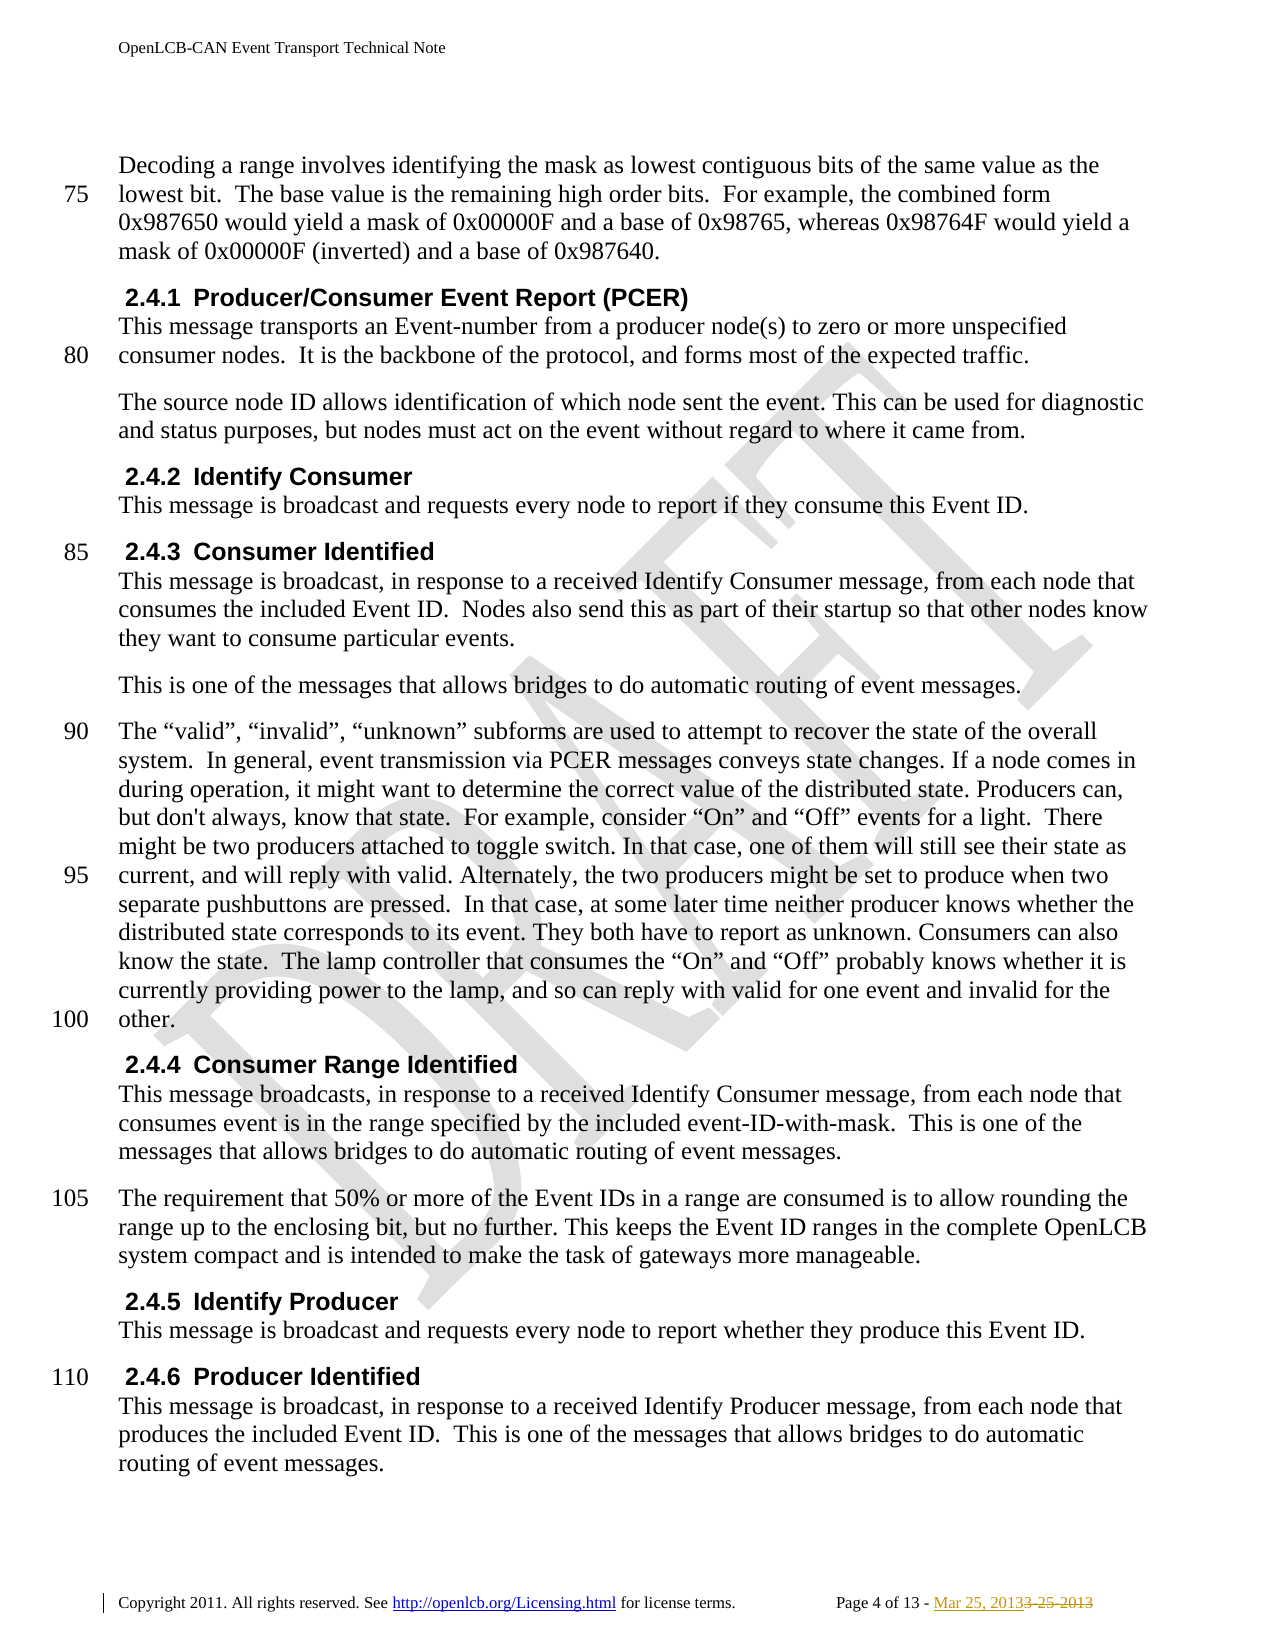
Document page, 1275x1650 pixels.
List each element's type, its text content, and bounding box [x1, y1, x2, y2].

subtitle Producer Identified [118, 1362, 1157, 1391]
subtitle Identify Producer [118, 1287, 1157, 1316]
text This message is broadcast, in response to a received Identify Consumer message, from each node that consumes the included Event ID. Nodes also send this as part of their startup so that other nodes know they want to consume particular events. [970, 566, 1157, 652]
text The source node ID allows identification of which node sent the event. This can be used for diagnostic and status purposes, but nodes must act on the event without regard to where it came from. [815, 387, 1157, 444]
text This message is broadcast and requests every node to report if they consume this Event ID. [118, 491, 697, 519]
text This message broadcasts, in response to a received Identify Consumer message, from each node that consumes event is in the range specified by the included event-ID-with-mask. This is one of the messages that allows bridges to do automatic routing of event messages. [118, 1079, 318, 1165]
text This message is broadcast and requests every node to report if they consume this Event ID. [770, 491, 880, 519]
subtitle Consumer Range Identified [556, 1050, 1157, 1079]
subtitle [866, 462, 1157, 491]
text This is one of the messages that allows bridges to do automatic routing of event messages. [553, 670, 758, 698]
subtitle [757, 462, 852, 491]
subtitle Producer/Consumer Event Report (PCER) [118, 283, 1157, 311]
subtitle Consumer Identified [118, 537, 651, 566]
subtitle Consumer Range Identified [118, 1050, 232, 1079]
text This is one of the messages that allows bridges to do automatic routing of event messages. [118, 670, 524, 698]
subtitle Identify Consumer [118, 462, 749, 491]
text This message is broadcast and requests every node to report if they consume this Event ID. [895, 491, 1157, 519]
text The “valid”, “invalid”, “unknown” subforms are used to attempt to recover the state of the overall system. In general, event transmission via PCER messages conveys state changes. If a node comes in during operation, it might want to determine the correct value of the distributed state. Producers can, but don't always, know that state. For example, consider “On” and “Off” events for a light. There might be two producers attached to toggle switch. In that case, one of them will still see their state as current, and will reply with valid. Alternately, the two producers might be set to produce when two separate pushbuttons are pressed. In that case, at some later time neither producer knows whether the distributed state corresponds to its event. They both have to report as unknown. Consumers can also know the state. The lamp controller that consumes the “On” and “Off” probably knows whether it is currently providing power to the lamp, and so can reply with valid for one event and invalid for the other. [118, 716, 1157, 1032]
subtitle [941, 537, 1157, 566]
text The requirement that 50% or more of the Event IDs in a range are consumed is to allow rounding the range up to the enclosing bit, but no further. This keeps the Event ID ranges in the complete OpenLCB system compact and is intended to make the task of gateways more manageable. [472, 1183, 1157, 1269]
text This is one of the messages that allows bridges to do automatic routing of event messages. [1042, 670, 1157, 698]
text This message broadcasts, in response to a received Identify Consumer message, from each node that consumes event is in the range specified by the included event-ID-with-mask. This is one of the messages that allows bridges to do automatic routing of event messages. [474, 1079, 1157, 1165]
text This message is broadcast, in response to a received Identify Producer message, from each node that produces the included Event ID. This is one of the messages that allows bridges to do automatic routing of event messages. [118, 1391, 1157, 1477]
subtitle Consumer Range Identified [246, 1050, 431, 1079]
subtitle [665, 537, 927, 566]
text This message is broadcast and requests every node to report whether they produce this Event ID. [118, 1316, 1157, 1344]
text This message is broadcast, in response to a received Identify Consumer message, from each node that consumes the included Event ID. Nodes also send this as part of their startup so that other nodes know they want to consume particular events. [118, 566, 712, 652]
text Decoding a range involves identifying the mask as lowest contiguous bits of the same value as the lowest bit. The base value is the remaining high order bits. For example, the combined form 0x987650 would yield a mask of 0x00000F and a base of 0x98765, whereas 0x98764F would yield a mask of 0x00000F (inverted) and a base of 0x987640. [118, 150, 1157, 265]
text This message transports an Event-number from a producer node(s) to zero or more unspecified consumer nodes. It is the backbone of the protocol, and forms most of the expected traffic. [118, 311, 1157, 369]
text This is one of the messages that allows bridges to do automatic routing of event messages. [798, 670, 1033, 698]
text The requirement that 50% or more of the Event IDs in a range are consumed is to allow rounding the range up to the enclosing bit, but no further. This keeps the Event ID ranges in the complete OpenLCB system compact and is intended to make the task of gateways more manageable. [379, 1183, 494, 1251]
text The source node ID allows identification of which node sent the event. This can be used for diagnostic and status purposes, but nodes must act on the event without regard to where it came from. [118, 387, 801, 444]
subtitle Consumer Range Identified [449, 1050, 542, 1079]
text The requirement that 50% or more of the Event IDs in a range are consumed is to allow rounding the range up to the enclosing bit, but no further. This keeps the Event ID ranges in the complete OpenLCB system compact and is intended to make the task of gateways more manageable. [118, 1183, 422, 1269]
text This message broadcasts, in response to a received Identify Consumer message, from each node that consumes event is in the range specified by the included event-ID-with-mask. This is one of the messages that allows bridges to do automatic routing of event messages. [275, 1079, 489, 1165]
text This message is broadcast, in response to a received Identify Consumer message, from each node that consumes the included Event ID. Nodes also send this as part of their startup so that other nodes know they want to consume particular events. [669, 566, 1013, 652]
